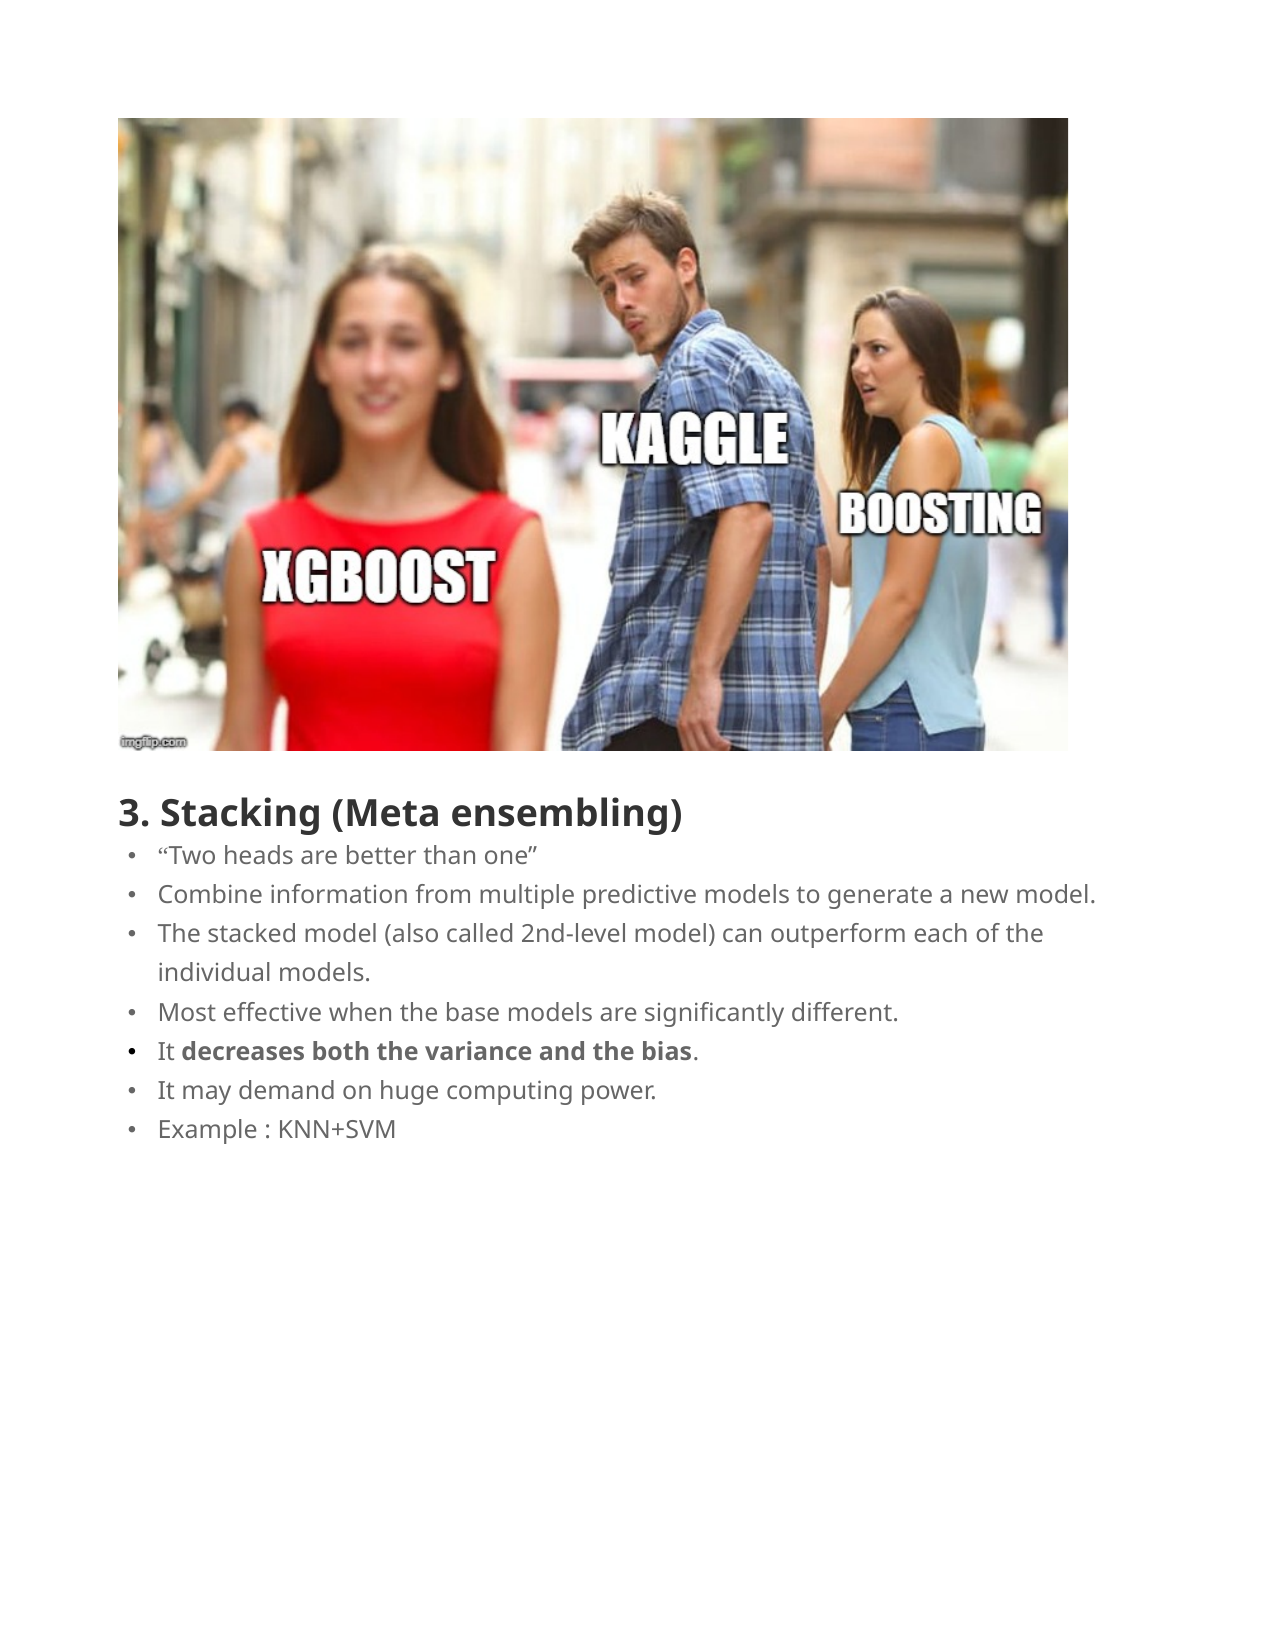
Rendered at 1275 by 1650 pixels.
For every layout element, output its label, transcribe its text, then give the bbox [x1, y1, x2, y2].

list Combine information from multiple predictive models to generate a new model. [128, 877, 1157, 911]
list It decreases both the variance and the bias. [128, 1033, 1157, 1067]
list It may demand on huge computing power. [128, 1072, 1157, 1107]
list Example : KNN+SVM [128, 1112, 1157, 1146]
list “Two heads are better than one” [128, 837, 1157, 872]
subtitle 3. Stacking (Meta ensembling) [118, 786, 1157, 837]
picture [118, 118, 1069, 751]
list The stacked model (also called 2nd-level model) can outperform each of the individual models. [128, 916, 1157, 989]
list Most effective when the base models are significantly different. [128, 994, 1157, 1028]
